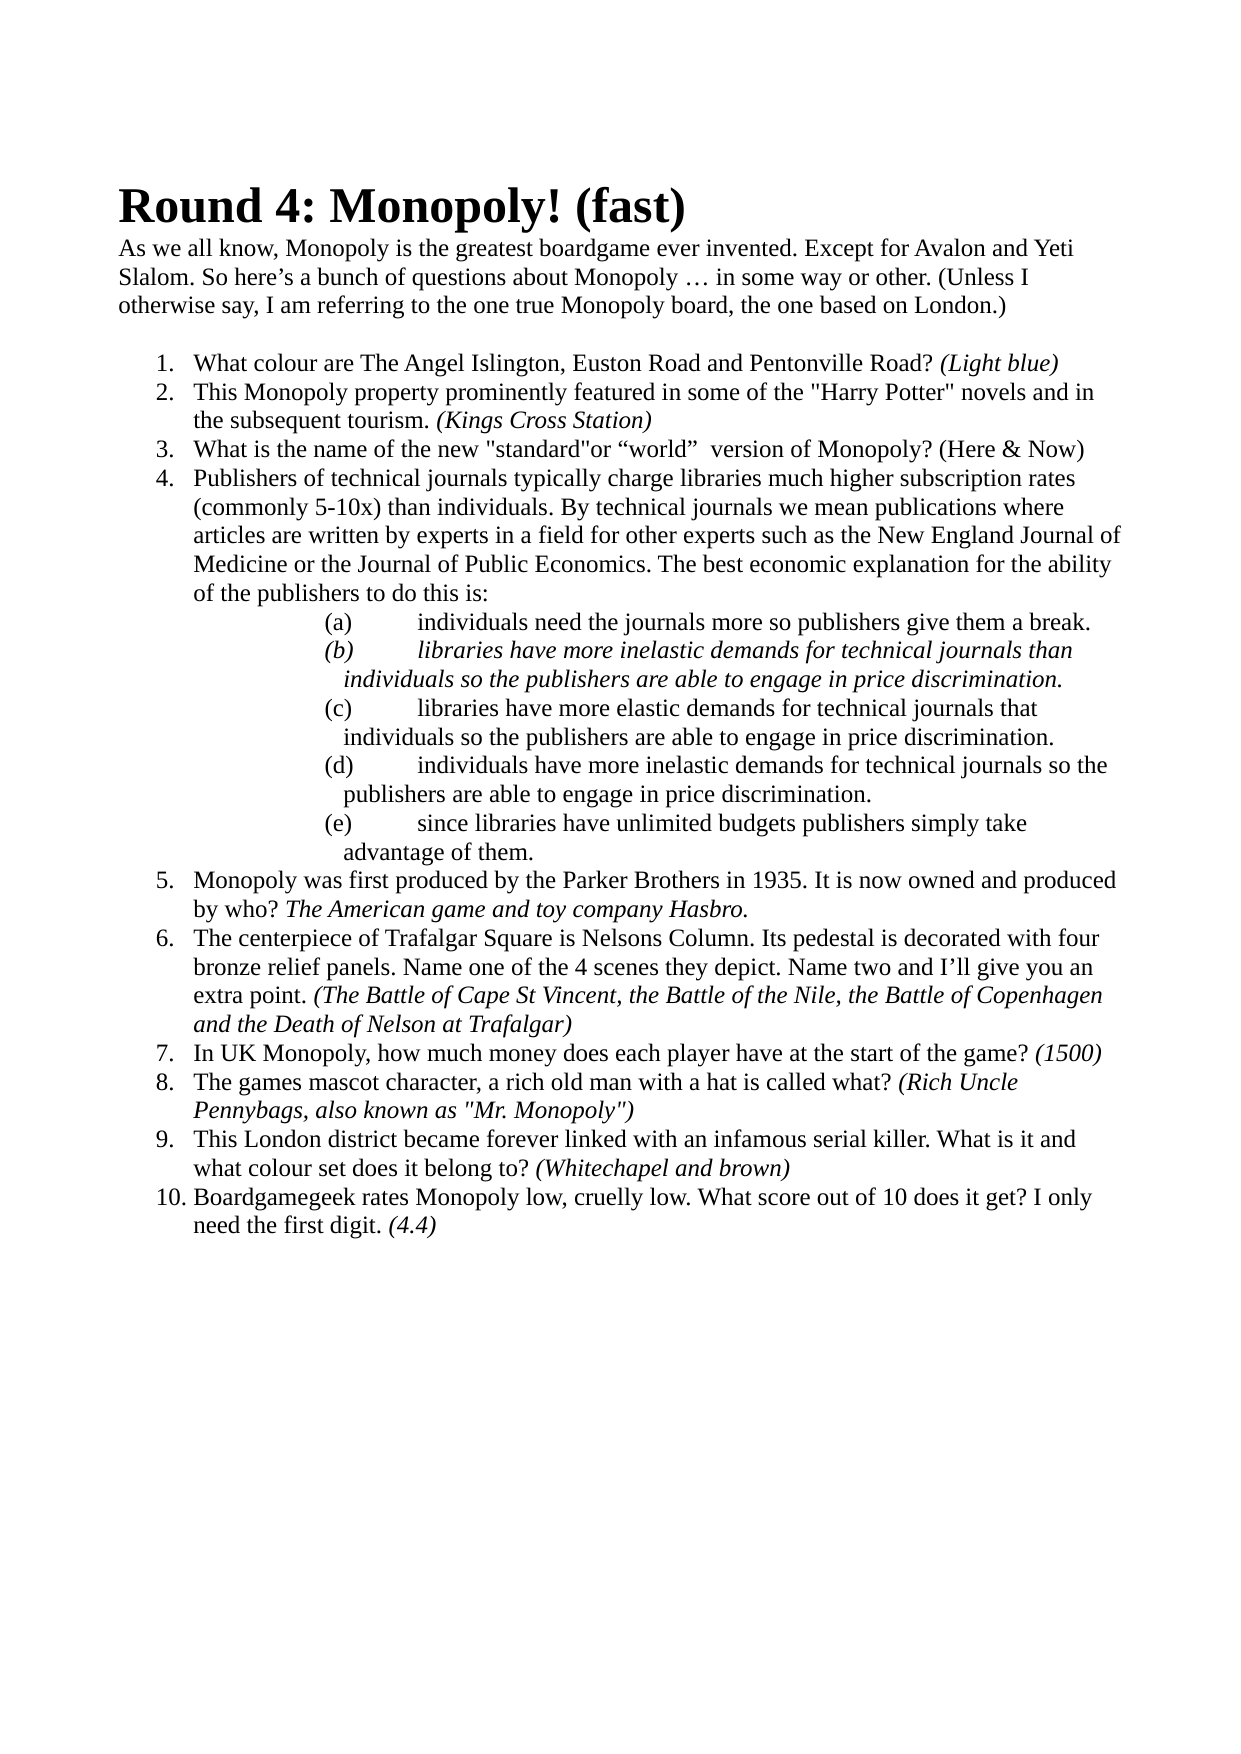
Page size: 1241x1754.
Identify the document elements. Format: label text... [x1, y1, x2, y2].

list What colour are The Angel Islington, Euston Road and Pentonville Road? (Light blue) [156, 348, 1122, 377]
list Publishers of technical journals typically charge libraries much higher subscription rates (commonly 5-10x) than individuals. By technical journals we mean publications where articles are written by experts in a field for other experts such as the New England Journal of Medicine or the Journal of Public Economics. The best economic explanation for the ability of the publishers to do this is: [156, 463, 1122, 607]
list The games mascot character, a rich old man with a hat is called what? (Rich Uncle Pennybags, also known as "Mr. Monopoly") [156, 1067, 1122, 1124]
list individuals have more inelastic demands for technical journals so the publishers are able to engage in price discrimination. [324, 751, 1122, 808]
list The centerpiece of Trafalgar Square is Nelsons Column. Its pedestal is decorated with four bronze relief panels. Name one of the 4 scenes they depict. Name two and I’ll give you an extra point. (The Battle of Cape St Vincent, the Battle of the Nile, the Battle of Copenhagen and the Death of Nelson at Trafalgar) [156, 923, 1122, 1038]
list libraries have more inelastic demands for technical journals than individuals so the publishers are able to engage in price discrimination. [324, 636, 1122, 693]
list In UK Monopoly, how much money does each player have at the start of the game? (1500) [156, 1038, 1122, 1067]
list Boardgamegeek rates Monopoly low, cruelly low. What score out of 10 does it get? I only need the first digit. (4.4) [156, 1182, 1122, 1239]
text Round 4: Monopoly! (fast) [118, 176, 1122, 233]
list This Monopoly property prominently featured in some of the "Harry Potter" novels and in the subsequent tourism. (Kings Cross Station) [156, 377, 1122, 434]
list individuals need the journals more so publishers give them a break. [324, 607, 1122, 636]
list This London district became forever linked with an infamous serial killer. What is it and what colour set does it belong to? (Whitechapel and brown) [156, 1124, 1122, 1182]
list Monopoly was first produced by the Parker Brothers in 1935. It is now owned and produced by who? The American game and toy company Hasbro. [156, 866, 1122, 923]
list libraries have more elastic demands for technical journals that individuals so the publishers are able to engage in price discrimination. [324, 693, 1122, 751]
list since libraries have unlimited budgets publishers simply take advantage of them. [324, 808, 1122, 866]
list What is the name of the new "standard"or “world” version of Monopoly? (Here & Now) [156, 434, 1122, 463]
text As we all know, Monopoly is the greatest boardgame ever invented. Except for Avalon and Yeti Slalom. So here’s a bunch of questions about Monopoly … in some way or other. (Unless I otherwise say, I am referring to the one true Monopoly board, the one based on London.) [118, 233, 1122, 319]
